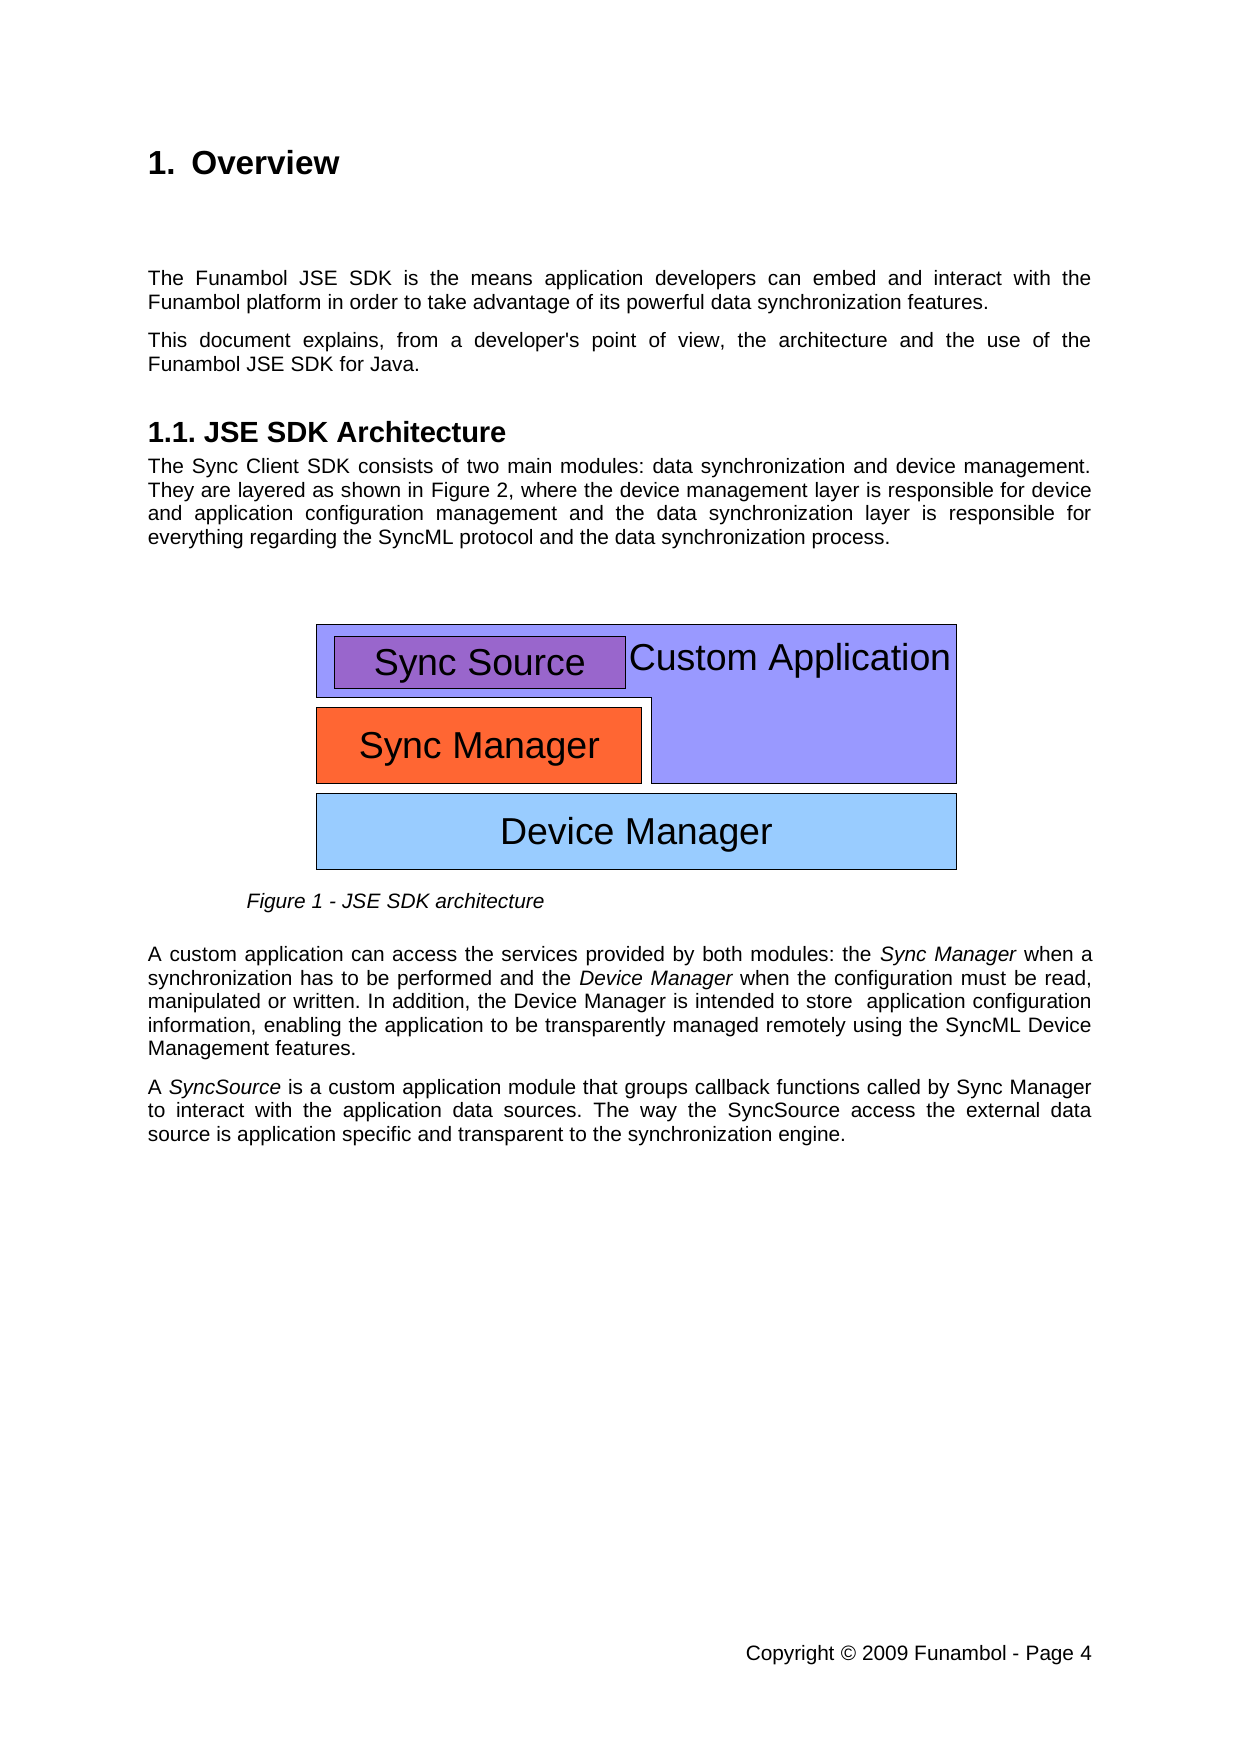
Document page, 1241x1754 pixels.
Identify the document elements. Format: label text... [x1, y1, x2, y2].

text Figure 1 - JSE SDK architecture [246, 586, 994, 913]
text The Funambol JSE SDK is the means application developers can embed and interact with the Funambol platform in order to take advantage of its powerful data synchronization features. [148, 267, 1093, 314]
text This document explains, from a developer's point of view, the architecture and the use of the Funambol JSE SDK for Java. [148, 329, 1093, 376]
text The Sync Client SDK consists of two main modules: data synchronization and device management. They are layered as shown in Figure 2, where the device management layer is responsible for device and application configuration management and the data synchronization layer is responsible for everything regarding the SyncML protocol and the data synchronization process. [148, 454, 1093, 549]
subtitle Overview [148, 144, 1093, 181]
text A custom application can access the services provided by both modules: the Sync Manager when a synchronization has to be performed and the Device Manager when the configuration must be read, manipulated or written. In addition, the Device Manager is intended to store application configuration information, enabling the application to be transparently managed remotely using the SyncML Device Management features. [148, 564, 1093, 1060]
text A SyncSource is a custom application module that groups callback functions called by Sync Manager to interact with the application data sources. The way the SyncSource access the external data source is application specific and transparent to the synchronization engine. [148, 1075, 1093, 1146]
subtitle JSE SDK Architecture [148, 416, 1093, 448]
